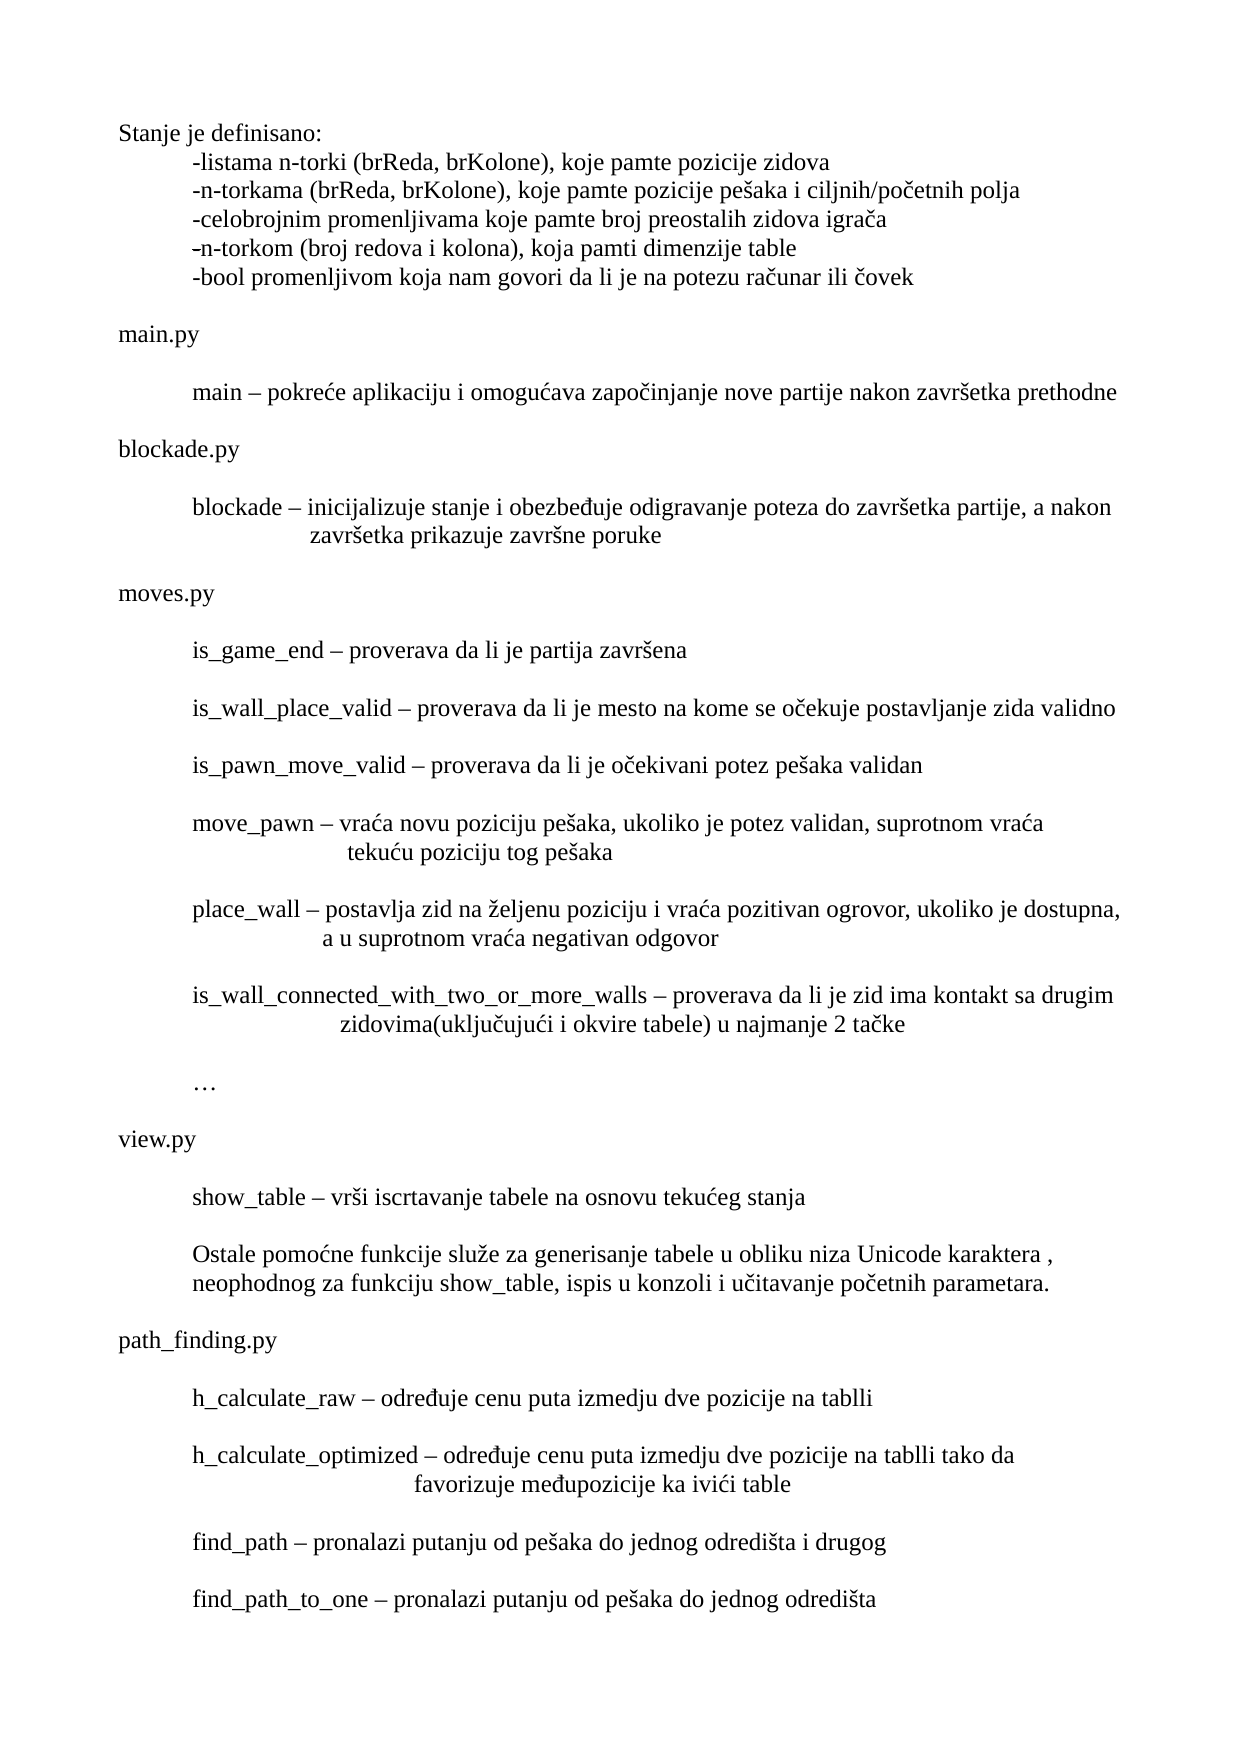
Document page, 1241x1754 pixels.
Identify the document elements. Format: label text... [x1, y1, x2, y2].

text place_wall – postavlja zid na željenu poziciju i vraća pozitivan ogrovor, ukoliko je dostupna, a u suprotnom vraća negativan odgovor [118, 894, 1122, 952]
text path_finding.py [118, 1326, 1122, 1354]
text find_path – pronalazi putanju od pešaka do jednog odredišta i drugog [118, 1527, 1122, 1556]
text view.py [118, 1124, 1122, 1153]
text -n-torkom (broj redova i kolona), koja pamti dimenzije table [118, 233, 1122, 262]
text main – pokreće aplikaciju i omogućava započinjanje nove partije nakon završetka prethodne [118, 377, 1122, 406]
text h_calculate_optimized – određuje cenu puta izmedju dve pozicije na tablli tako da favorizuje međupozicije ka ivići table [118, 1441, 1122, 1498]
text h_calculate_raw – određuje cenu puta izmedju dve pozicije na tablli [118, 1383, 1122, 1412]
text moves.py [118, 578, 1122, 607]
text is_game_end – proverava da li je partija završena [118, 636, 1122, 664]
text Ostale pomoćne funkcije služe za generisanje tabele u obliku niza Unicode karaktera , neophodnog za funkciju show_table, ispis u konzoli i učitavanje početnih parametara. [118, 1239, 1122, 1297]
text -listama n-torki (brReda, brKolone), koje pamte pozicije zidova [118, 147, 1122, 176]
text blockade – inicijalizuje stanje i obezbeđuje odigravanje poteza do završetka partije, a nakon završetka prikazuje završne poruke [118, 492, 1122, 549]
text is_wall_place_valid – proverava da li je mesto na kome se očekuje postavljanje zida validno [118, 693, 1122, 722]
text blockade.py [118, 434, 1122, 463]
text main.py [118, 319, 1122, 348]
text show_table – vrši iscrtavanje tabele na osnovu tekućeg stanja [118, 1182, 1122, 1211]
text -n-torkama (brReda, brKolone), koje pamte pozicije pešaka i ciljnih/početnih polja [118, 176, 1122, 204]
text … [118, 1067, 1122, 1096]
text is_pawn_move_valid – proverava da li je očekivani potez pešaka validan [118, 751, 1122, 779]
text -bool promenljivom koja nam govori da li je na potezu računar ili čovek [118, 262, 1122, 291]
text move_pawn – vraća novu poziciju pešaka, ukoliko je potez validan, suprotnom vraća tekuću poziciju tog pešaka [118, 808, 1122, 866]
text find_path_to_one – pronalazi putanju od pešaka do jednog odredišta [118, 1584, 1122, 1613]
text -celobrojnim promenljivama koje pamte broj preostalih zidova igrača [118, 204, 1122, 233]
text is_wall_connected_with_two_or_more_walls – proverava da li je zid ima kontakt sa drugim zidovima(uključujući i okvire tabele) u najmanje 2 tačke [118, 981, 1122, 1038]
text Stanje je definisano: [118, 118, 1122, 147]
